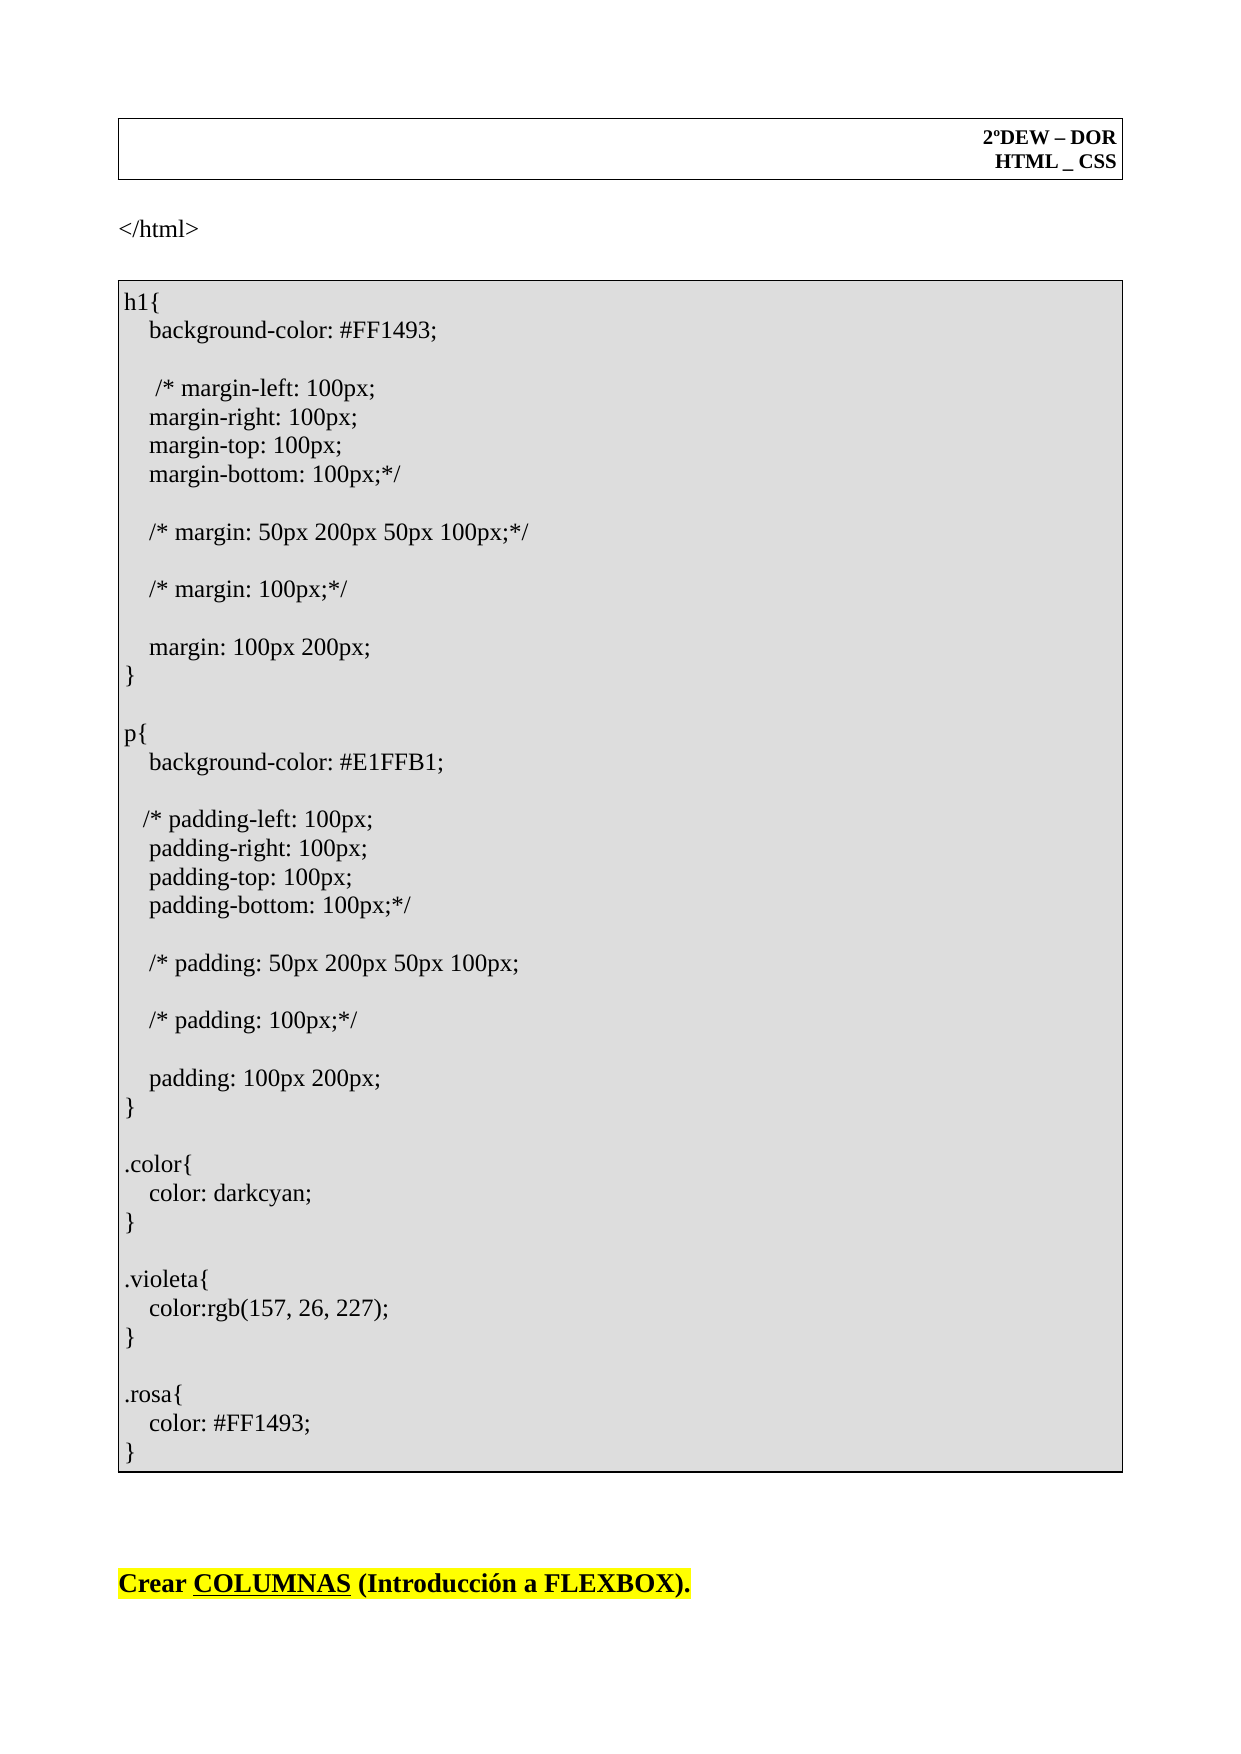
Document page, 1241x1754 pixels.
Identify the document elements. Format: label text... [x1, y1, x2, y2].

table_header h1{ background-color: #FF1493; /* margin-left: 100px; margin-right: 100px; margin-top: 100px; margin-bottom: 100px;*/ /* margin: 50px 200px 50px 100px;*/ /* margin: 100px;*/ margin: 100px 200px; } p{ background-color: #E1FFB1; /* padding-left: 100px; padding-right: 100px; padding-top: 100px; padding-bottom: 100px;*/ /* padding: 50px 200px 50px 100px; /* padding: 100px;*/ padding: 100px 200px; } .color{ color: darkcyan; } .violeta{ color:rgb(157, 26, 227); } .rosa{ color: #FF1493; } [119, 281, 1122, 1471]
text Crear COLUMNAS (Introducción a FLEXBOX). [118, 1568, 1122, 1599]
text </html> [118, 214, 1122, 243]
